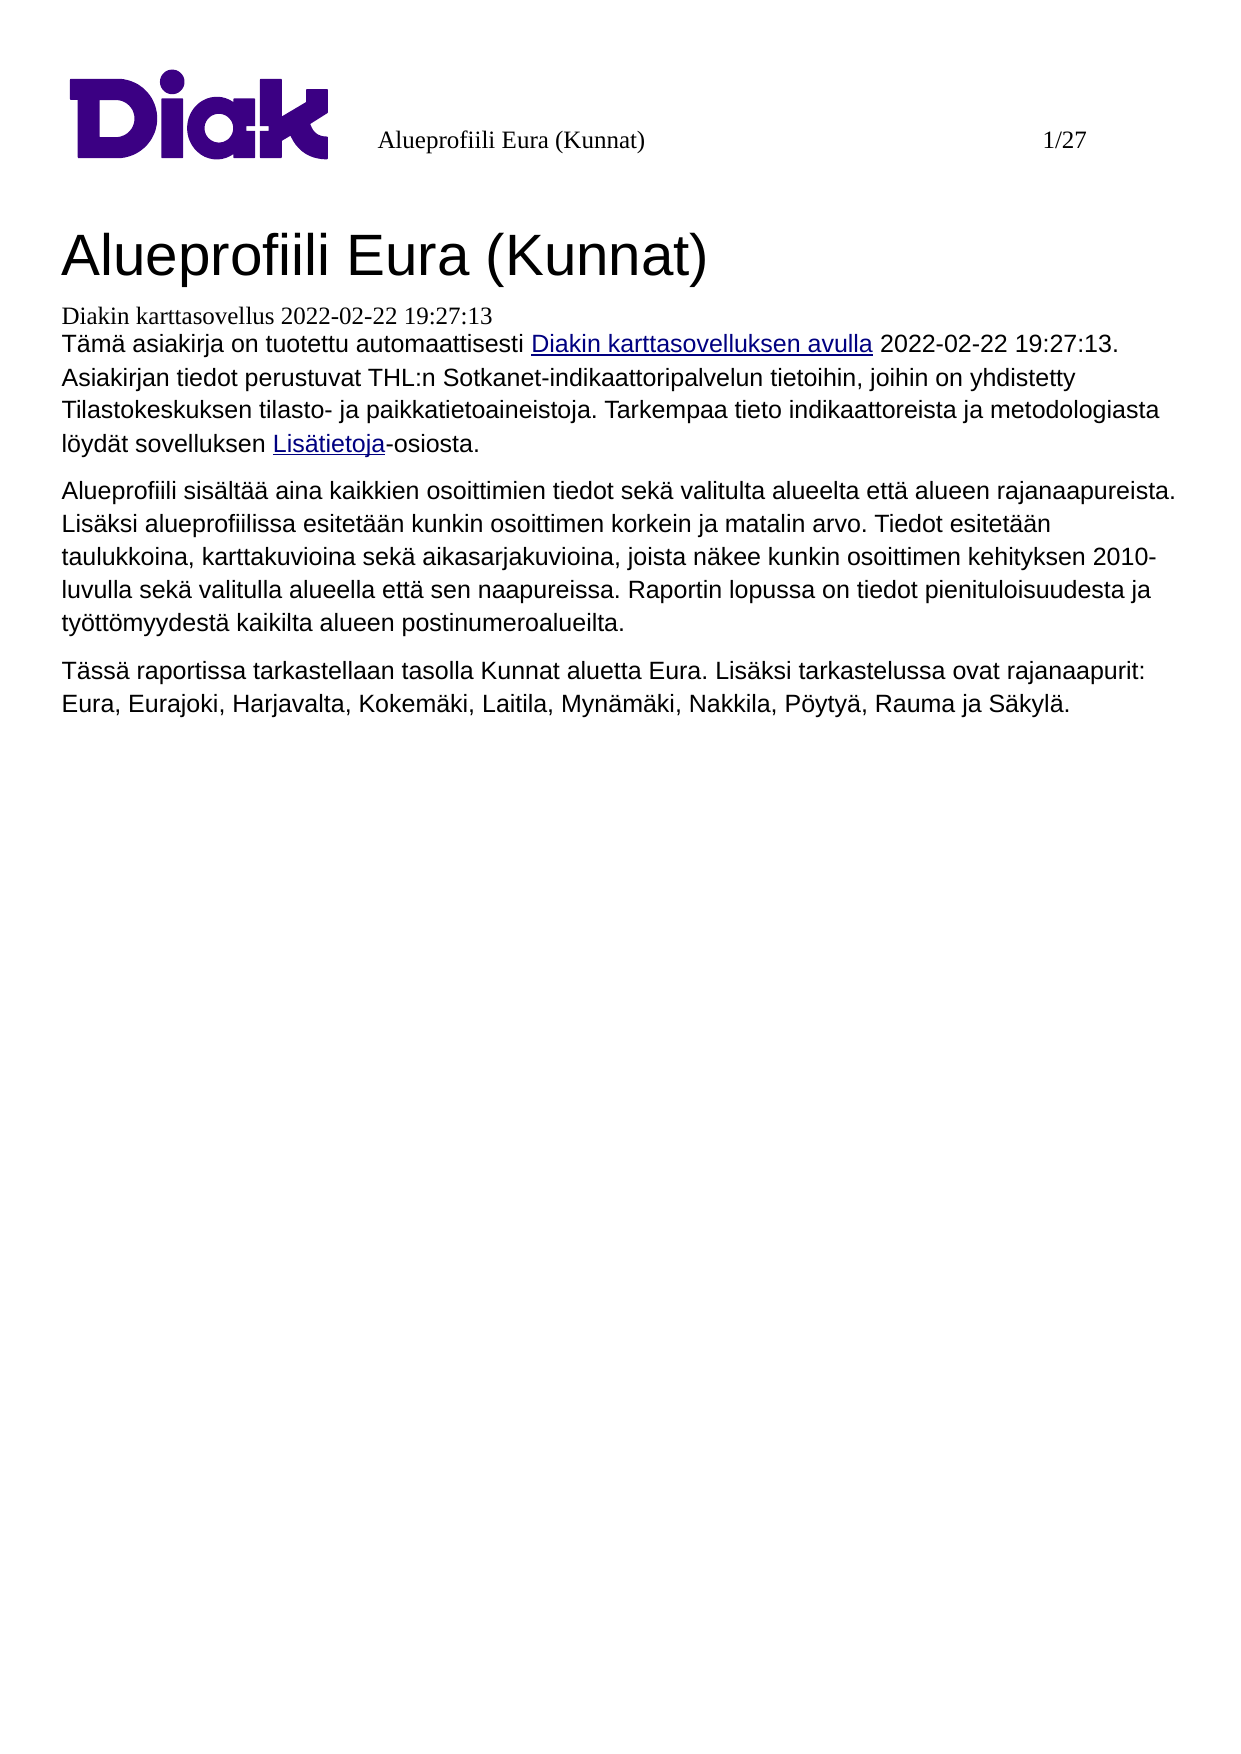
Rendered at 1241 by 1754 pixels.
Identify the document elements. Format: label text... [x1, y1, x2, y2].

title Alueprofiili Eura (Kunnat) [61, 221, 1179, 288]
text Tässä raportissa tarkastellaan tasolla Kunnat aluetta Eura. Lisäksi tarkastelussa ovat rajanaapurit: Eura, Eurajoki, Harjavalta, Kokemäki, Laitila, Mynämäki, Nakkila, Pöytyä, Rauma ja Säkylä. [61, 656, 1179, 718]
text Diakin karttasovellus 2022-02-22 19:27:13 [61, 301, 1179, 329]
text Tämä asiakirja on tuotettu automaattisesti Diakin karttasovelluksen avulla 2022-02-22 19:27:13. Asiakirjan tiedot perustuvat THL:n Sotkanet-indikaattoripalvelun tietoihin, joihin on yhdistetty Tilastokeskuksen tilasto- ja paikkatietoaineistoja. Tarkempaa tieto indikaattoreista ja metodologiasta löydät sovelluksen Lisätietoja-osiosta. [61, 329, 1179, 457]
text Alueprofiili sisältää aina kaikkien osoittimien tiedot sekä valitulta alueelta että alueen rajanaapureista. Lisäksi alueprofiilissa esitetään kunkin osoittimen korkein ja matalin arvo. Tiedot esitetään taulukkoina, karttakuvioina sekä aikasarjakuvioina, joista näkee kunkin osoittimen kehityksen 2010-luvulla sekä valitulla alueella että sen naapureissa. Raportin lopussa on tiedot pienituloisuudesta ja työttömyydestä kaikilta alueen postinumeroalueilta. [61, 476, 1179, 637]
